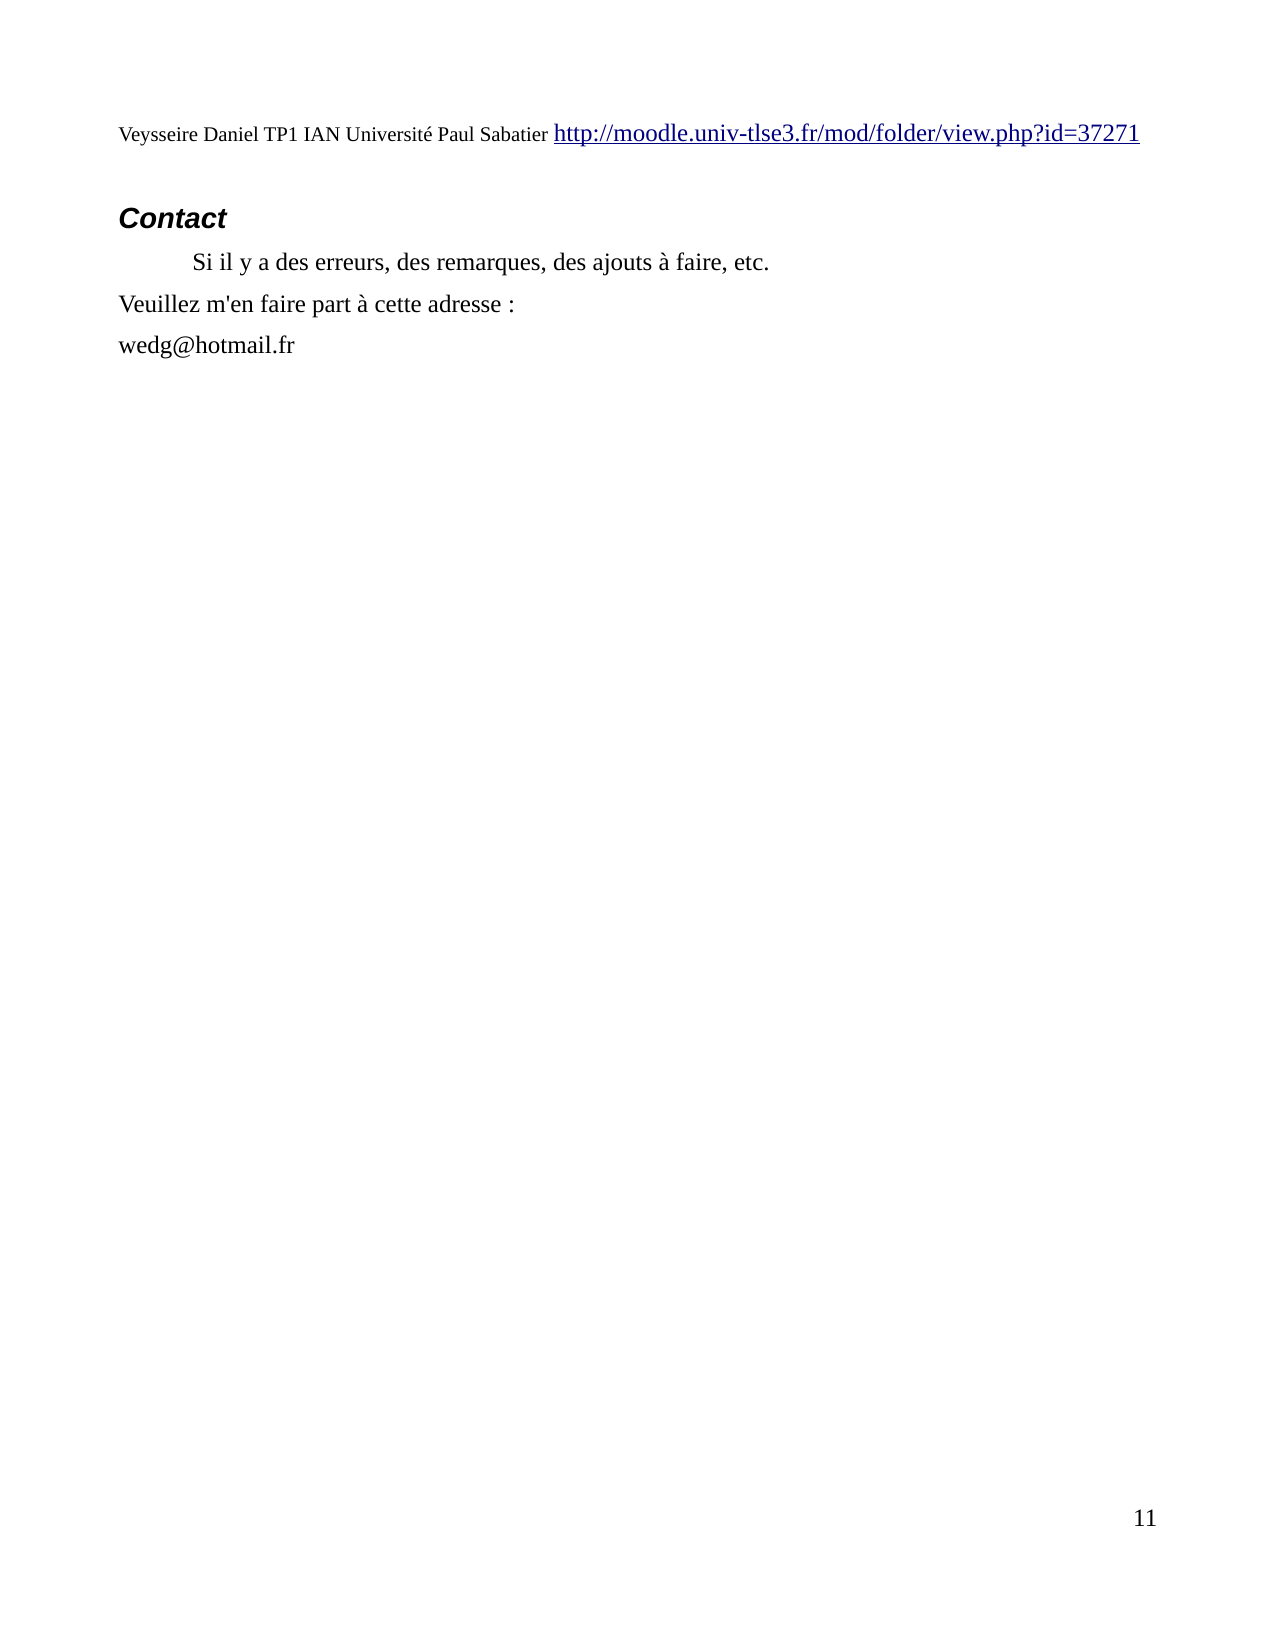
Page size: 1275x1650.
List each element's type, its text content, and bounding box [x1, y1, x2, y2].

text Veuillez m'en faire part à cette adresse : [118, 289, 1157, 317]
subtitle Contact [118, 201, 1157, 235]
text Si il y a des erreurs, des remarques, des ajouts à faire, etc. [118, 247, 1157, 276]
text wedg@hotmail.fr [118, 330, 1157, 359]
